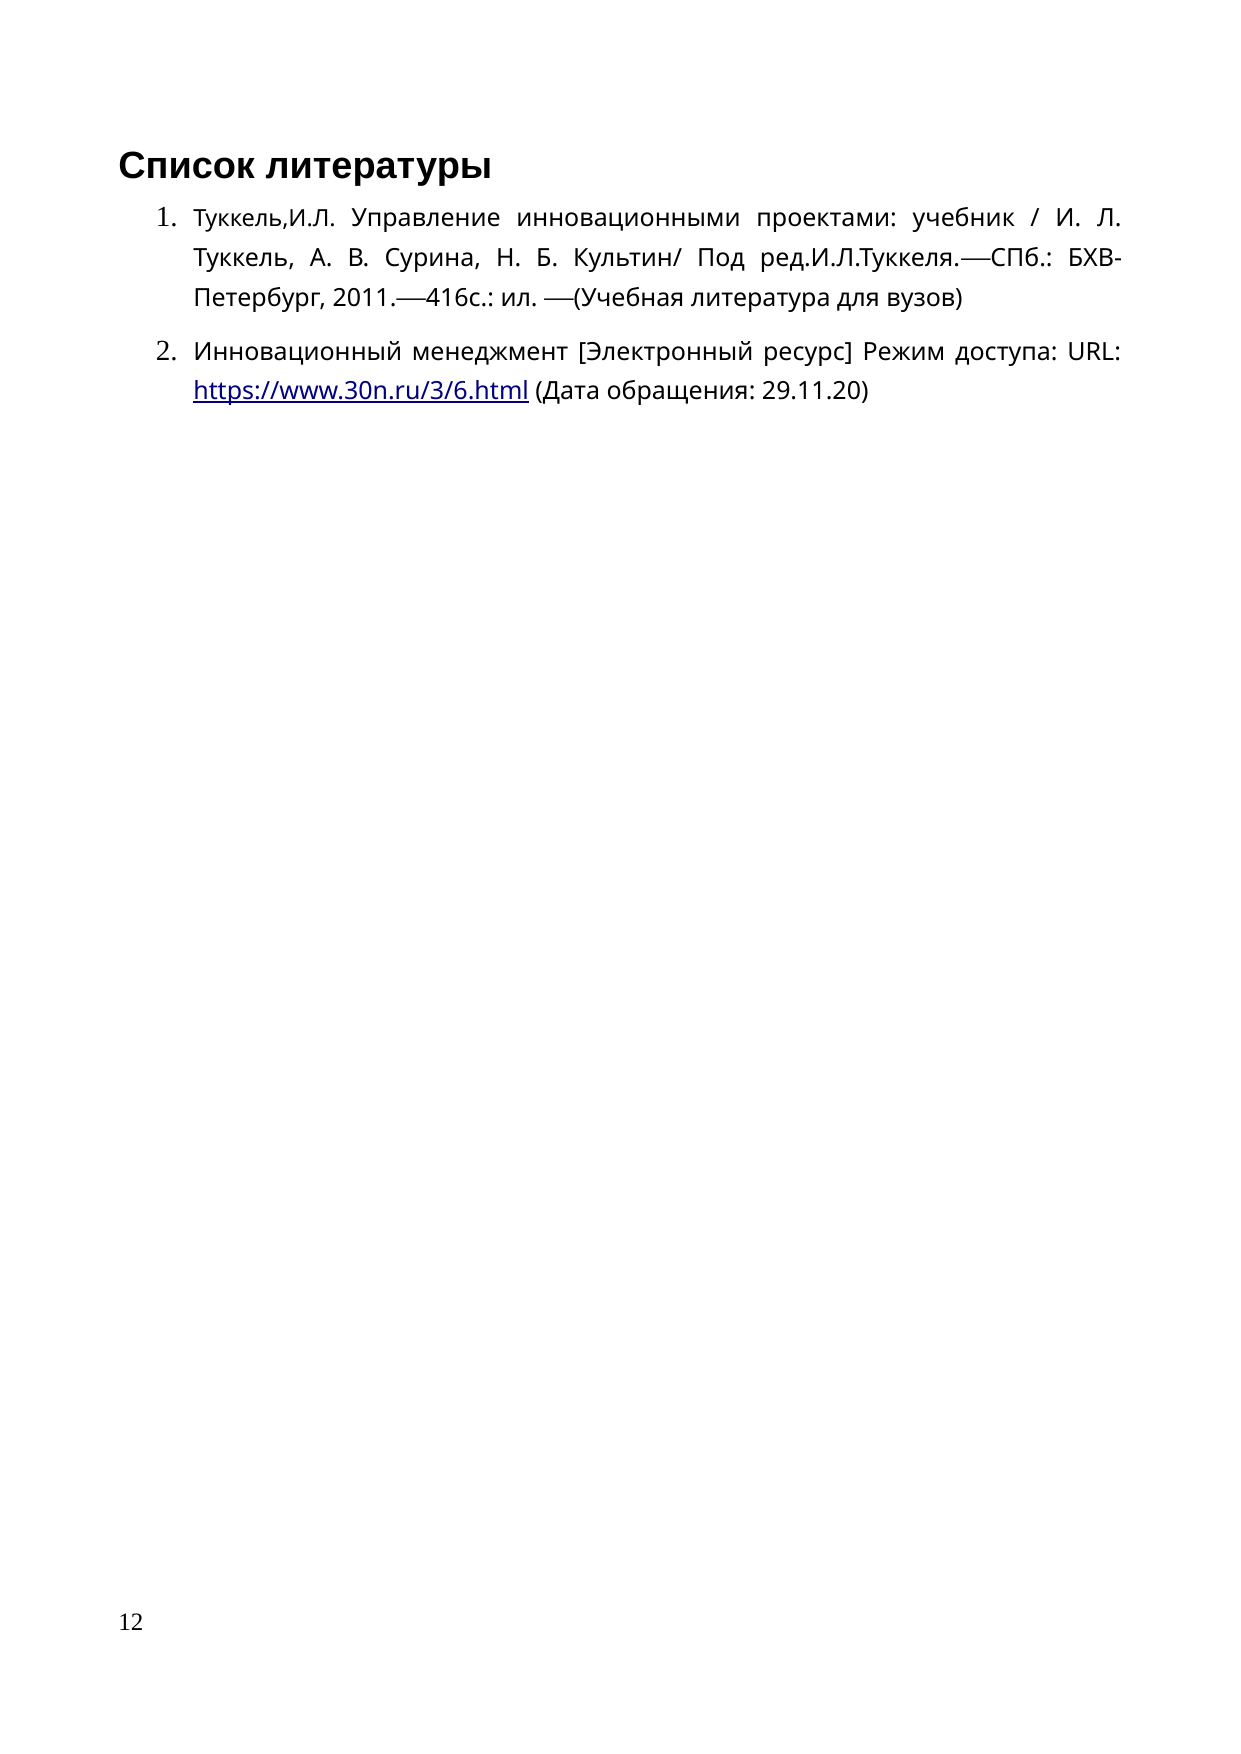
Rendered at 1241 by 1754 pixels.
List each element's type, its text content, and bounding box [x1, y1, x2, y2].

list Туккель,И.Л. Управление инновационными проектами: учебник / И. Л. Туккель, А. В. Сурина, Н. Б. Культин/ Под ред.И.Л.Туккеля.—СПб.: БХВ-Петербург, 2011.—416с.: ил. —(Учебная литература для вузов) [156, 199, 1122, 313]
list Инновационный менеджмент [Электронный ресурс] Режим доступа: URL: https://www.30n.ru/3/6.html (Дата обращения: 29.11.20) [156, 333, 1122, 407]
subtitle Список литературы [118, 143, 1122, 187]
